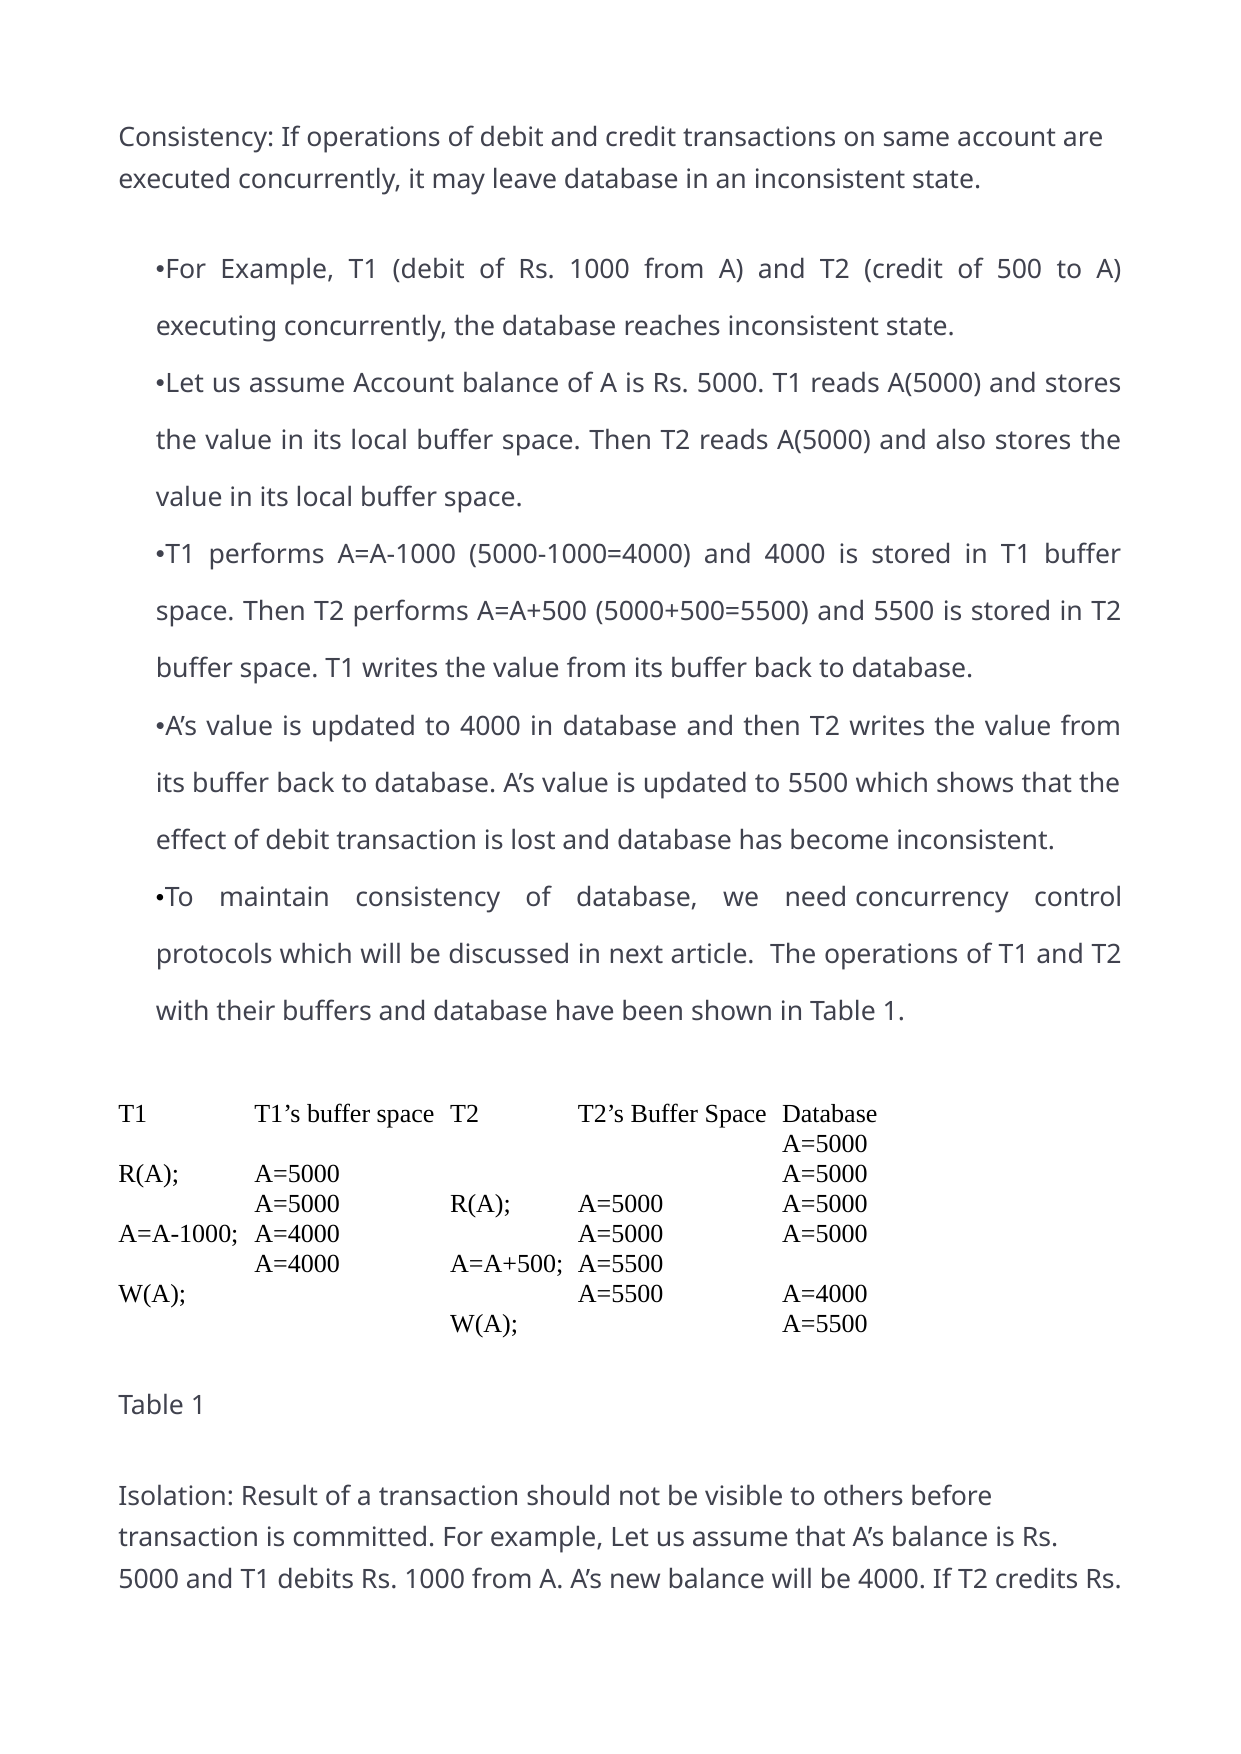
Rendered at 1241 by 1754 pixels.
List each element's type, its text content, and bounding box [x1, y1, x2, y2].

text Consistency: If operations of debit and credit transactions on same account are executed concurrently, it may leave database in an inconsistent state. [118, 118, 1122, 196]
list For Example, T1 (debit of Rs. 1000 from A) and T2 (credit of 500 to A) executing concurrently, the database reaches inconsistent state. [156, 250, 1122, 343]
table_cell [118, 1128, 254, 1158]
table_cell A=5000 [782, 1128, 894, 1158]
table_cell A=5500 [578, 1248, 782, 1278]
list A’s value is updated to 4000 in database and then T2 writes the value from its buffer back to database. A’s value is updated to 5500 which shows that the effect of debit transaction is lost and database has become inconsistent. [156, 707, 1122, 857]
table_cell A=5000 [782, 1218, 894, 1248]
table_cell A=4000 [254, 1218, 450, 1248]
table_header T1 [118, 1098, 254, 1128]
list Let us assume Account balance of A is Rs. 5000. T1 reads A(5000) and stores the value in its local buffer space. Then T2 reads A(5000) and also stores the value in its local buffer space. [156, 364, 1122, 514]
table_cell [118, 1308, 254, 1338]
table_cell [578, 1158, 782, 1188]
table_cell [118, 1248, 254, 1278]
table_cell A=5500 [782, 1308, 894, 1338]
table_cell [578, 1308, 782, 1338]
table_cell A=4000 [254, 1248, 450, 1278]
table_cell A=5000 [254, 1158, 450, 1188]
table_cell A=4000 [782, 1278, 894, 1308]
table_cell [450, 1218, 578, 1248]
table_header T1’s buffer space [254, 1098, 450, 1128]
table_header Database [782, 1098, 894, 1128]
table_cell A=A-1000; [118, 1218, 254, 1248]
table_cell W(A); [450, 1308, 578, 1338]
table_cell R(A); [450, 1188, 578, 1218]
table_header T2 [450, 1098, 578, 1128]
table_cell A=5000 [782, 1158, 894, 1188]
table_cell A=5500 [578, 1278, 782, 1308]
table_cell [254, 1128, 450, 1158]
text Table 1 [118, 1386, 1122, 1422]
table_cell A=5000 [578, 1188, 782, 1218]
table_cell A=A+500; [450, 1248, 578, 1278]
table_cell [118, 1188, 254, 1218]
table_cell [450, 1278, 578, 1308]
table_cell A=5000 [578, 1218, 782, 1248]
table_cell R(A); [118, 1158, 254, 1188]
table_cell A=5000 [782, 1188, 894, 1218]
text Isolation: Result of a transaction should not be visible to others before transaction is committed. For example, Let us assume that A’s balance is Rs. 5000 and T1 debits Rs. 1000 from A. A’s new balance will be 4000. If T2 credits Rs. [118, 1477, 1122, 1596]
table_header T2’s Buffer Space [578, 1098, 782, 1128]
table_cell [782, 1248, 894, 1278]
table_cell [254, 1278, 450, 1308]
list T1 performs A=A-1000 (5000-1000=4000) and 4000 is stored in T1 buffer space. Then T2 performs A=A+500 (5000+500=5500) and 5500 is stored in T2 buffer space. T1 writes the value from its buffer back to database. [156, 535, 1122, 686]
table_cell W(A); [118, 1278, 254, 1308]
table_cell [450, 1158, 578, 1188]
list To maintain consistency of database, we need concurrency control protocols which will be discussed in next article. The operations of T1 and T2 with their buffers and database have been shown in Table 1. [156, 878, 1122, 1028]
table_cell A=5000 [254, 1188, 450, 1218]
table_cell [450, 1128, 578, 1158]
table_cell [578, 1128, 782, 1158]
table_cell [254, 1308, 450, 1338]
